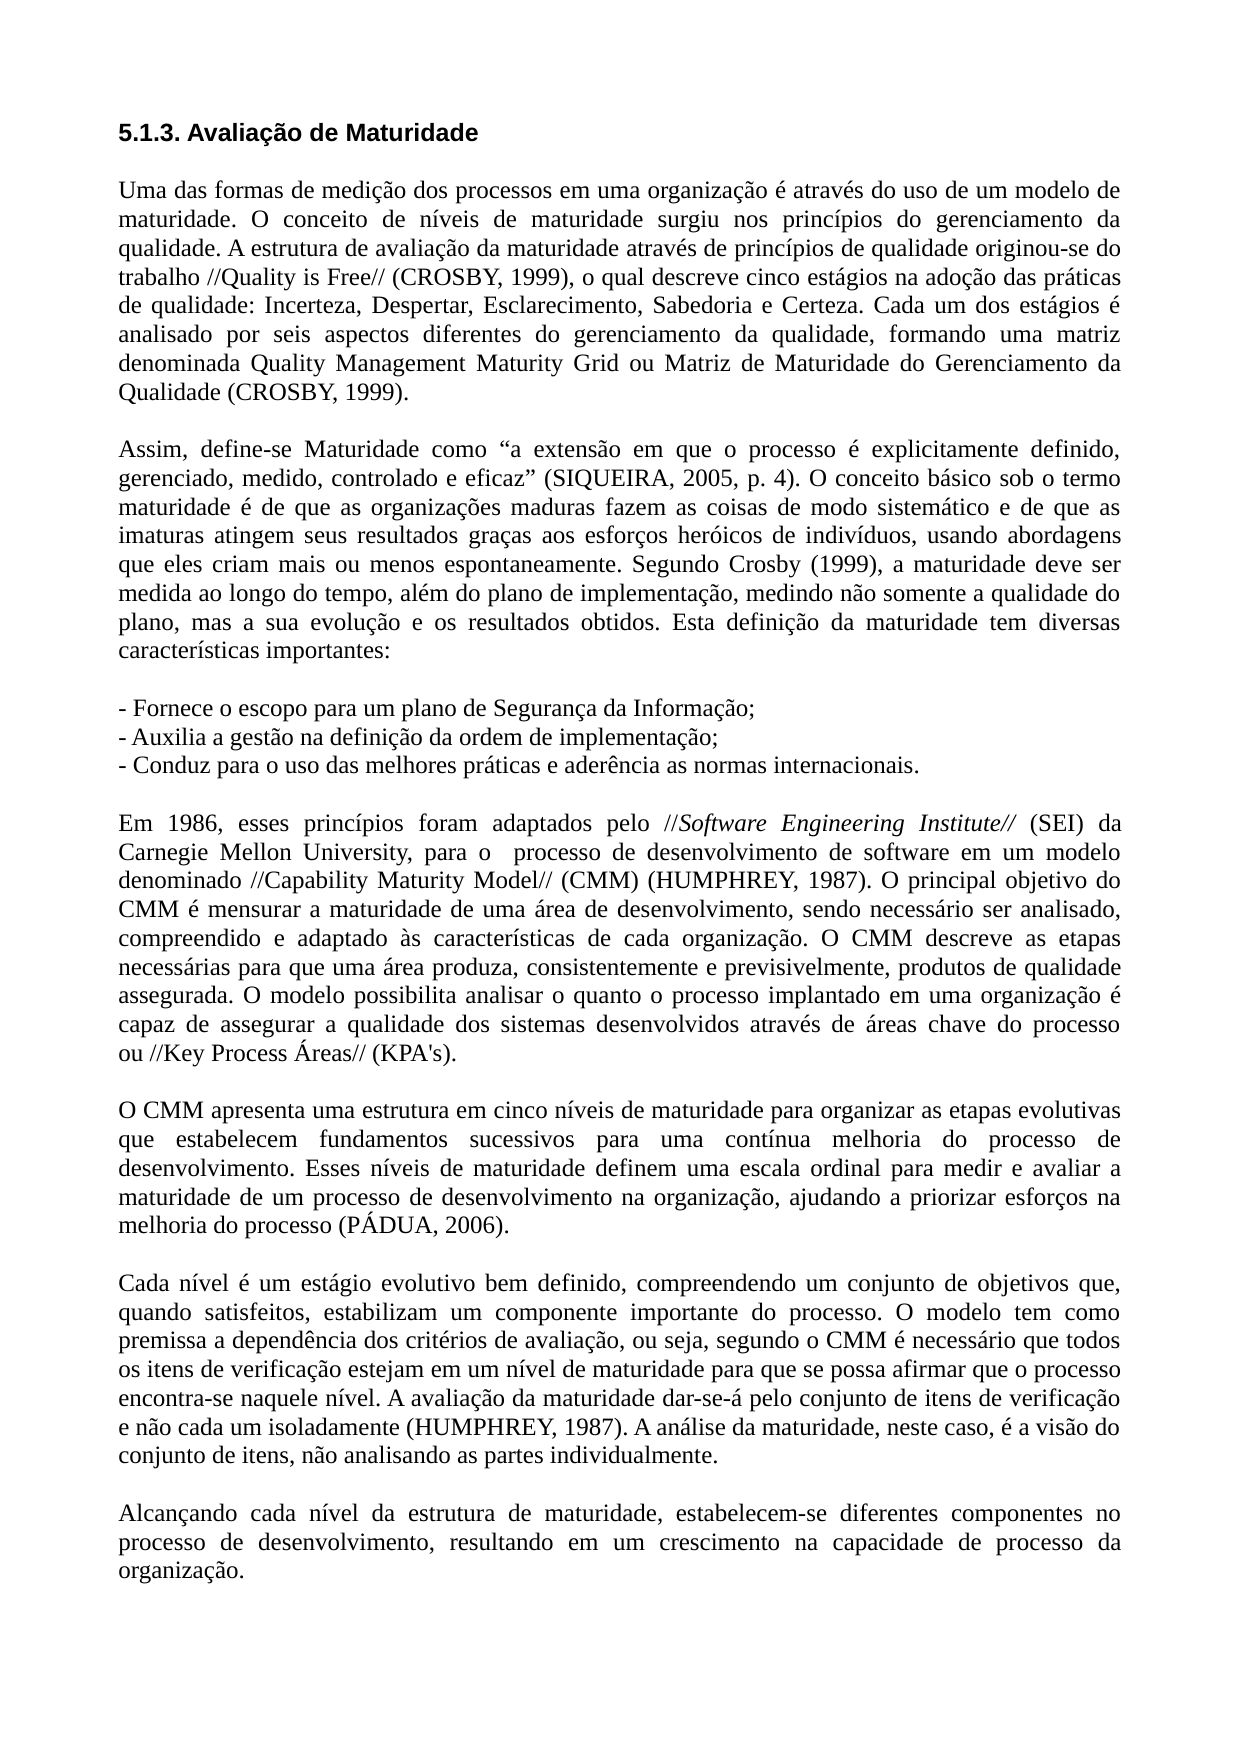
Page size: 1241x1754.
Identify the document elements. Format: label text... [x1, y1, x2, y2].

text conjunto de itens, não analisando as partes individualmente. [118, 1441, 1122, 1469]
text Assim, define-se Maturidade como “a extensão em que o processo é explicitamente definido, gerenciado, medido, controlado e eficaz” (SIQUEIRA, 2005, p. 4). O conceito básico sob o termo maturidade é de que as organizações maduras fazem as coisas de modo sistemático e de que as imaturas atingem seus resultados graças aos esforços heróicos de indivíduos, usando abordagens que eles criam mais ou menos espontaneamente. Segundo Crosby (1999), a maturidade deve ser medida ao longo do tempo, além do plano de implementação, medindo não somente a qualidade do plano, mas a sua evolução e os resultados obtidos. Esta definição da maturidade tem diversas características importantes: [118, 434, 1122, 664]
text Alcançando cada nível da estrutura de maturidade, estabelecem-se diferentes componentes no processo de desenvolvimento, resultando em um crescimento na capacidade de processo da organização. [118, 1498, 1122, 1584]
text - Conduz para o uso das melhores práticas e aderência as normas internacionais. [118, 751, 1122, 779]
text Cada nível é um estágio evolutivo bem definido, compreendendo um conjunto de objetivos que, quando satisfeitos, estabilizam um componente importante do processo. O modelo tem como premissa a dependência dos critérios de avaliação, ou seja, segundo o CMM é necessário que todos os itens de verificação estejam em um nível de maturidade para que se possa afirmar que o processo encontra-se naquele nível. A avaliação da maturidade dar-se-á pelo conjunto de itens de verificação e não cada um isoladamente (HUMPHREY, 1987). A análise da maturidade, neste caso, é a visão do [118, 1268, 1122, 1441]
text - Auxilia a gestão na definição da ordem de implementação; [118, 722, 1122, 751]
text 5.1.3. Avaliação de Maturidade [118, 118, 1122, 147]
text O CMM apresenta uma estrutura em cinco níveis de maturidade para organizar as etapas evolutivas que estabelecem fundamentos sucessivos para uma contínua melhoria do processo de desenvolvimento. Esses níveis de maturidade definem uma escala ordinal para medir e avaliar a maturidade de um processo de desenvolvimento na organização, ajudando a priorizar esforços na melhoria do processo (PÁDUA, 2006). [118, 1096, 1122, 1239]
text Em 1986, esses princípios foram adaptados pelo //Software Engineering Institute// (SEI) da Carnegie Mellon University, para o processo de desenvolvimento de software em um modelo denominado //Capability Maturity Model// (CMM) (HUMPHREY, 1987). O principal objetivo do CMM é mensurar a maturidade de uma área de desenvolvimento, sendo necessário ser analisado, compreendido e adaptado às características de cada organização. O CMM descreve as etapas necessárias para que uma área produza, consistentemente e previsivelmente, produtos de qualidade assegurada. O modelo possibilita analisar o quanto o processo implantado em uma organização é capaz de assegurar a qualidade dos sistemas desenvolvidos através de áreas chave do processo ou //Key Process Áreas// (KPA's). [118, 808, 1122, 1067]
text Uma das formas de medição dos processos em uma organização é através do uso de um modelo de maturidade. O conceito de níveis de maturidade surgiu nos princípios do gerenciamento da qualidade. A estrutura de avaliação da maturidade através de princípios de qualidade originou-se do trabalho //Quality is Free// (CROSBY, 1999), o qual descreve cinco estágios na adoção das práticas de qualidade: Incerteza, Despertar, Esclarecimento, Sabedoria e Certeza. Cada um dos estágios é analisado por seis aspectos diferentes do gerenciamento da qualidade, formando uma matriz denominada Quality Management Maturity Grid ou Matriz de Maturidade do Gerenciamento da Qualidade (CROSBY, 1999). [118, 176, 1122, 406]
text - Fornece o escopo para um plano de Segurança da Informação; [118, 693, 1122, 722]
